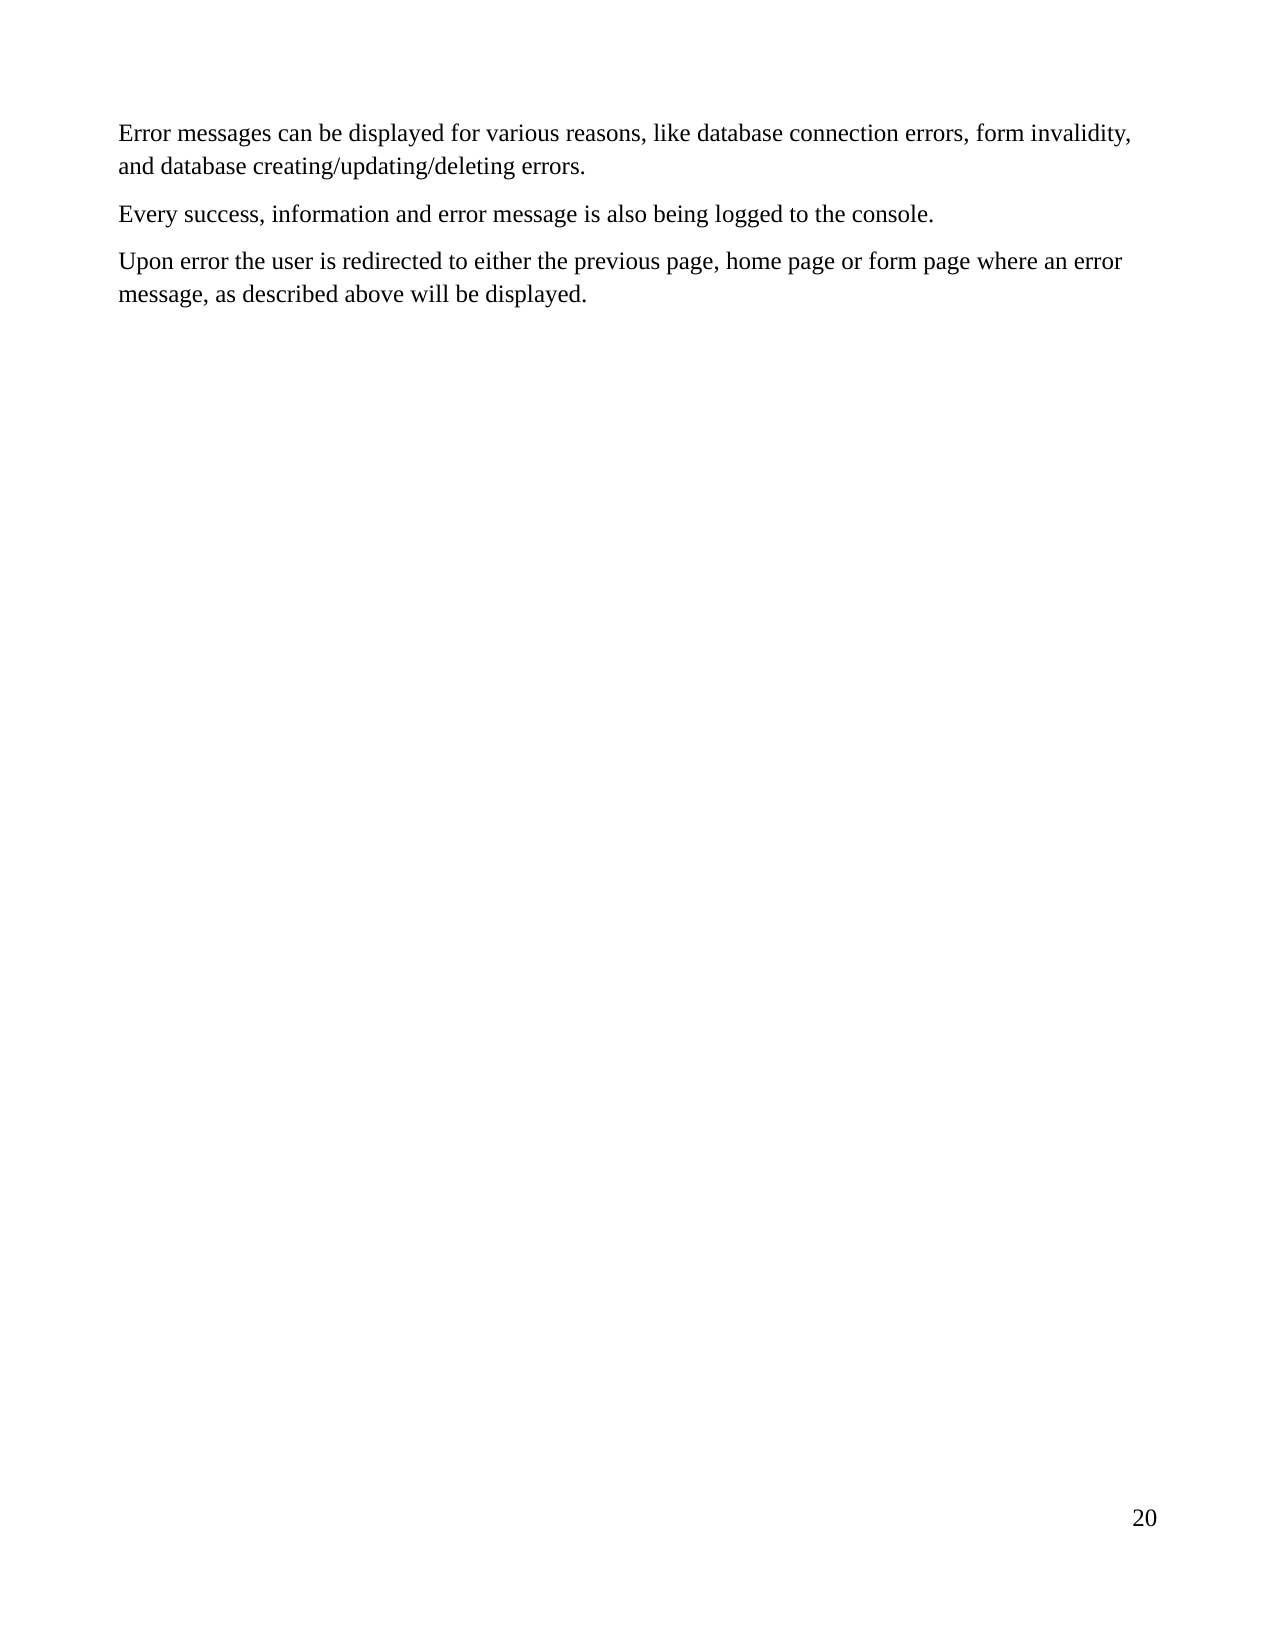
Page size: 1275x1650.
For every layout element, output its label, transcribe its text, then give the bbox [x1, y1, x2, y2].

text Upon error the user is redirected to either the previous page, home page or form page where an error message, as described above will be displayed. [118, 246, 1157, 308]
text Error messages can be displayed for various reasons, like database connection errors, form invalidity, and database creating/updating/deleting errors. [118, 118, 1157, 180]
text Every success, information and error message is also being logged to the console. [118, 199, 1157, 227]
